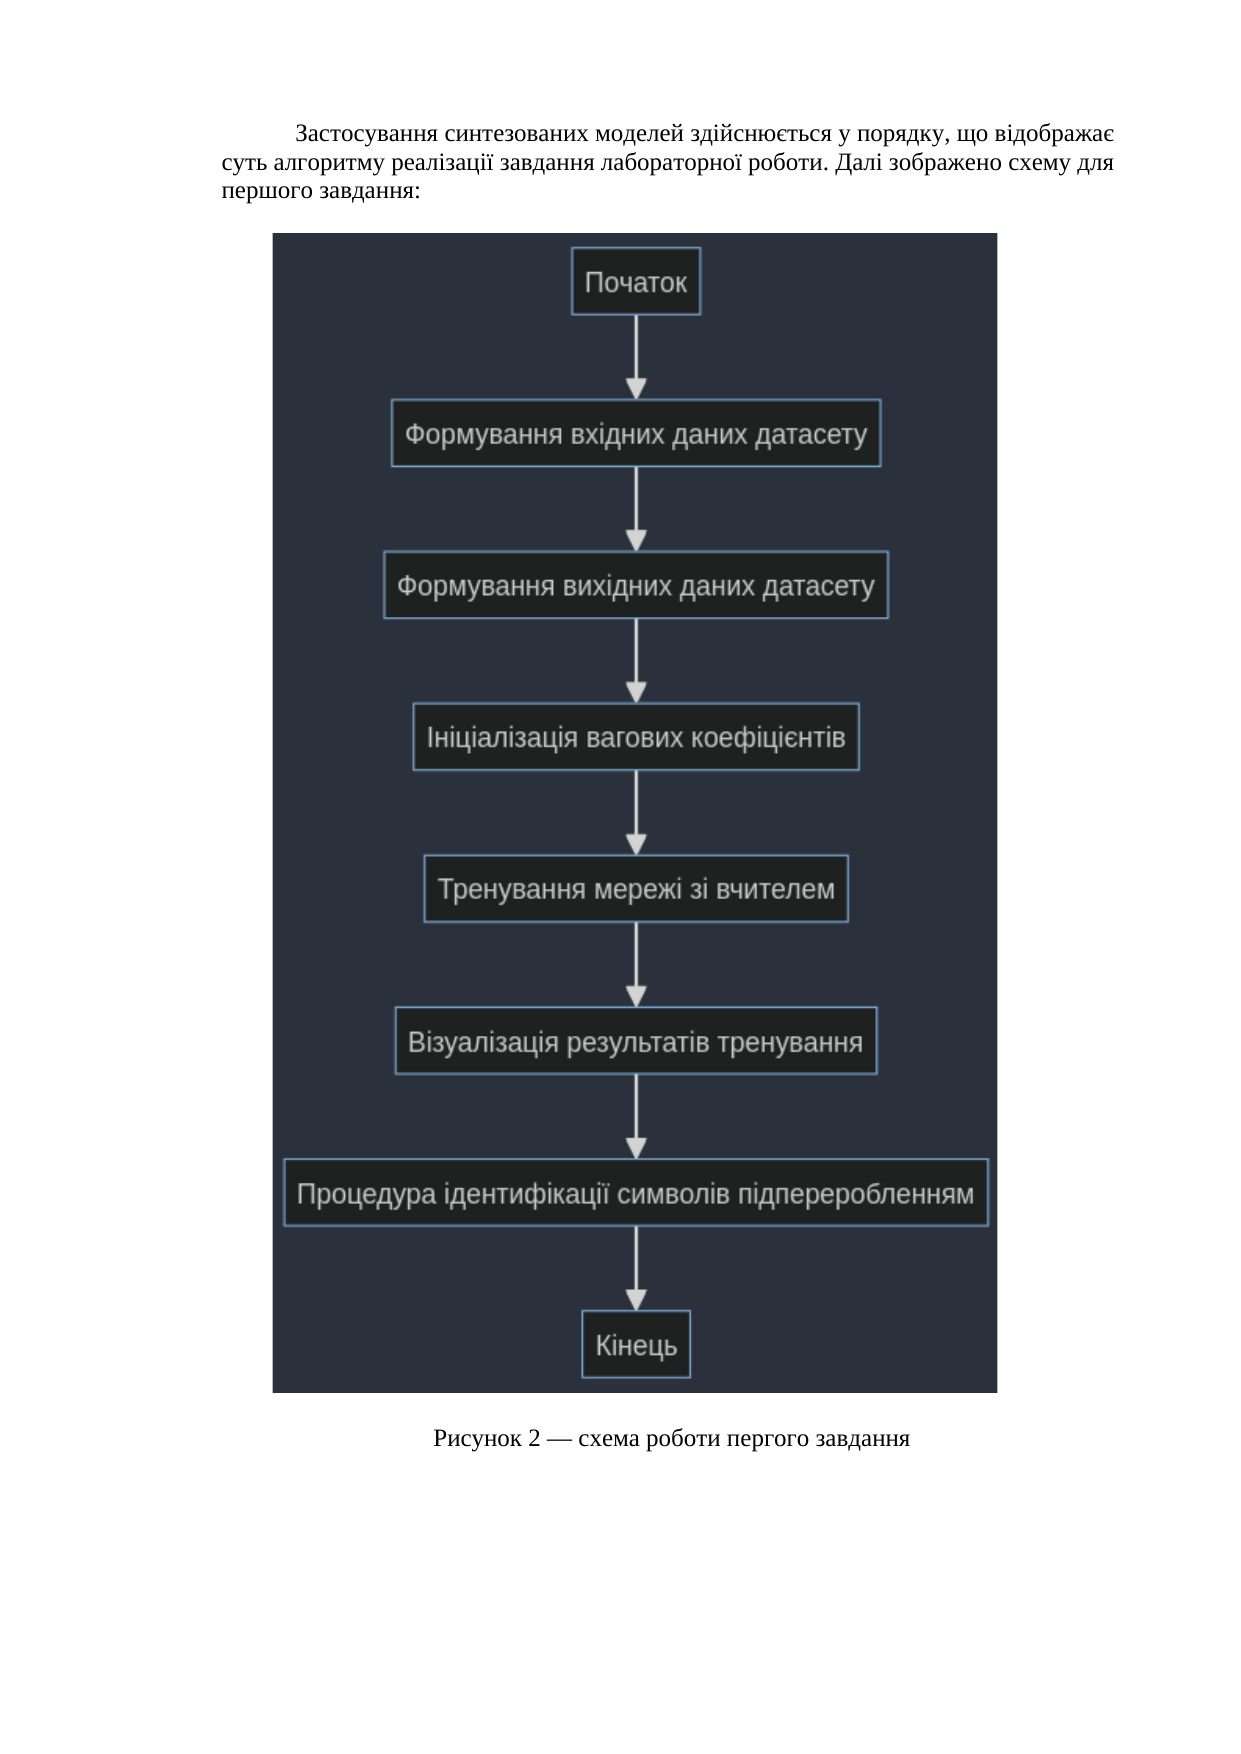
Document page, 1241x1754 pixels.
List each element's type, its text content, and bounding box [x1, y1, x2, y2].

text Рисунок 2 — схема роботи пергого завдання [221, 1423, 1122, 1452]
picture [272, 233, 998, 1393]
text Застосування синтезованих моделей здійснюється у порядку, що відображає суть алгоритму реалізації завдання лабораторної роботи. Далі зображено схему для першого завдання: [221, 118, 1122, 204]
